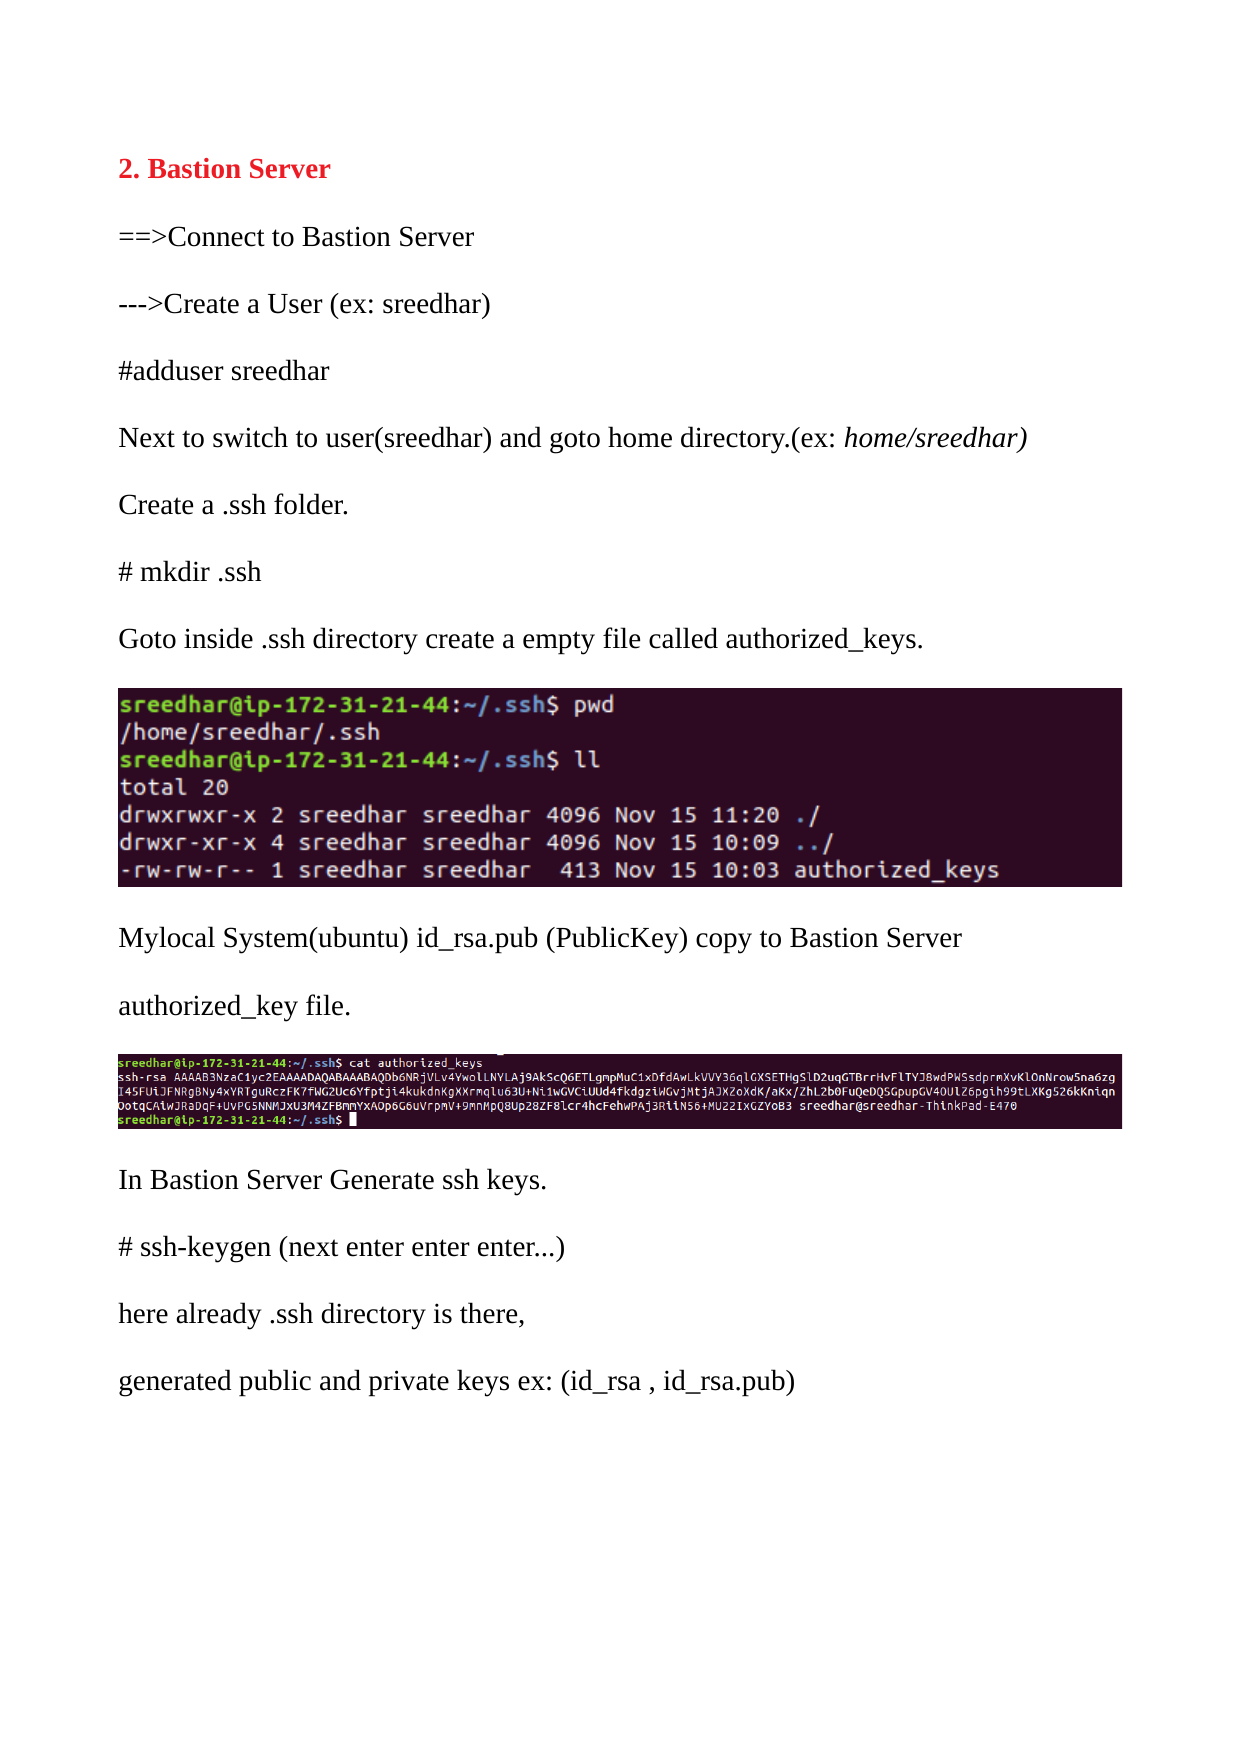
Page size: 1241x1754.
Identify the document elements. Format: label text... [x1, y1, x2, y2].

text In Bastion Server Generate ssh keys. [118, 1162, 1122, 1196]
text authorized_key file. [118, 988, 1122, 1021]
text # ssh-keygen (next enter enter enter...) [118, 1229, 1122, 1263]
text Create a .ssh folder. [118, 487, 1122, 521]
text #adduser sreedhar [118, 353, 1122, 386]
picture [118, 1054, 1123, 1129]
text here already .ssh directory is there, [118, 1296, 1122, 1330]
text # mkdir .ssh [118, 554, 1122, 588]
text Goto inside .ssh directory create a empty file called authorized_keys. [118, 621, 1122, 655]
text 2. Bastion Server [118, 152, 1122, 185]
text Next to switch to user(sreedhar) and goto home directory.(ex: home/sreedhar) [118, 420, 1122, 453]
text --->Create a User (ex: sreedhar) [118, 286, 1122, 319]
text generated public and private keys ex: (id_rsa , id_rsa.pub) [118, 1363, 1122, 1397]
text ==>Connect to Bastion Server [118, 219, 1122, 252]
picture [118, 688, 1123, 887]
text Mylocal System(ubuntu) id_rsa.pub (PublicKey) copy to Bastion Server [118, 921, 1122, 954]
